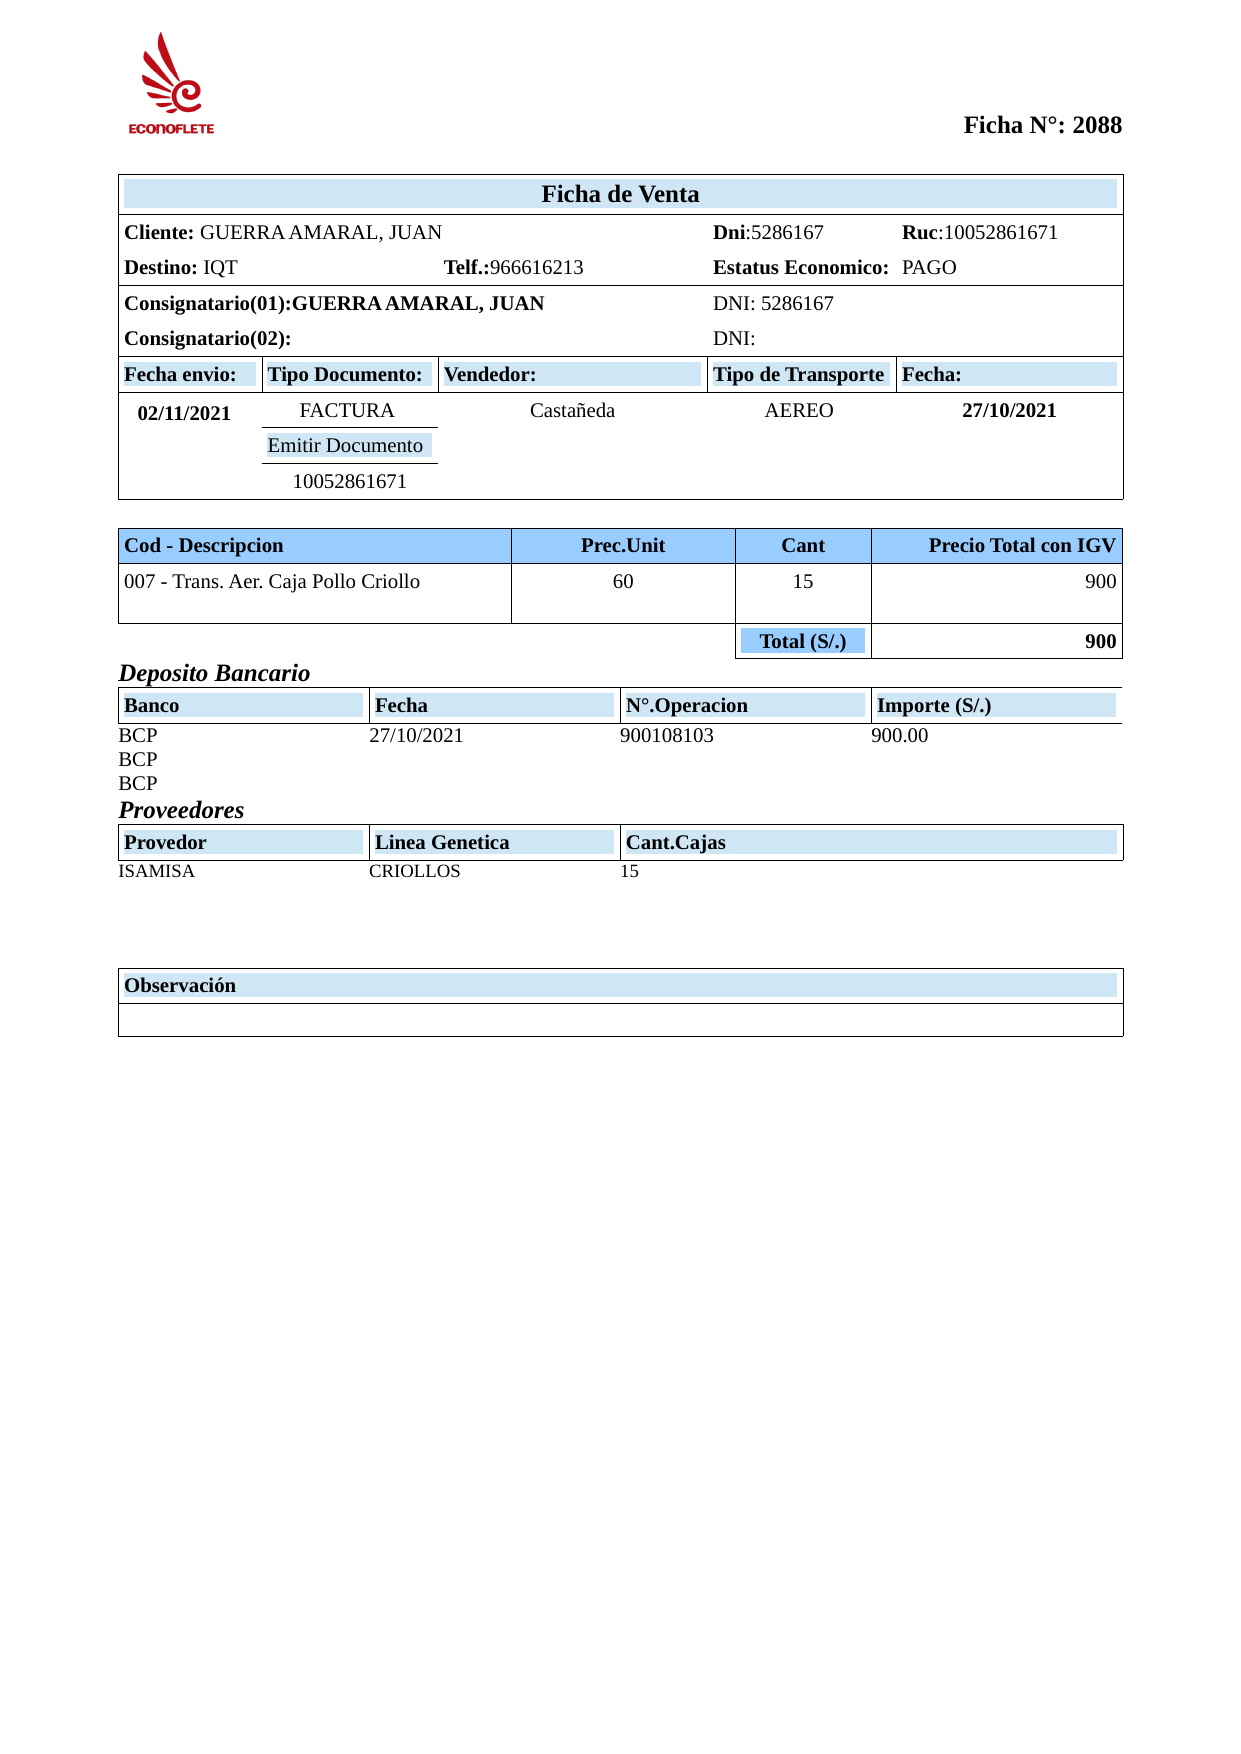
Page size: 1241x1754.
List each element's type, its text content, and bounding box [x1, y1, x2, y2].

table_header Cant [736, 529, 871, 563]
table_header N°.Operacion [621, 688, 871, 723]
table_cell DNI: [707, 321, 1123, 356]
table_cell Estatus Economico: [707, 249, 896, 285]
table_cell [369, 903, 620, 924]
table_cell [871, 771, 1122, 795]
table_header Observación [119, 969, 1123, 1003]
table_cell Dni:5286167 [707, 215, 896, 249]
table_cell [369, 881, 620, 903]
table_cell [620, 747, 871, 771]
table_header Cod - Descripcion [119, 529, 511, 563]
table_cell Total (S/.) [736, 624, 871, 658]
table_cell 15 [736, 564, 871, 623]
table_cell Emitir Documento [262, 428, 438, 463]
table_cell Castañeda [438, 393, 707, 498]
table_cell 900108103 [620, 724, 871, 747]
table_cell [511, 624, 735, 658]
table_cell Tipo de Transporte [708, 357, 896, 392]
table_cell [369, 924, 620, 946]
table_cell PAGO [896, 249, 1123, 285]
table_cell [118, 881, 369, 903]
table_header Ficha de Venta [119, 175, 1123, 214]
table_cell Consignatario(02): [119, 321, 707, 356]
table_cell Consignatario(01):GUERRA AMARAL, JUAN [119, 286, 707, 321]
table_cell 60 [512, 564, 735, 623]
text Deposito Bancario [118, 658, 1122, 687]
table_cell [871, 747, 1122, 771]
table_cell AEREO [707, 393, 896, 498]
table_cell Tipo Documento: [263, 357, 438, 392]
table_cell [620, 924, 1123, 946]
table_cell [118, 946, 369, 967]
table_cell 900.00 [871, 724, 1122, 747]
table_header Provedor [119, 825, 369, 859]
table_cell 900 [872, 624, 1122, 658]
table_header Banco [119, 688, 369, 723]
table_header Cant.Cajas [621, 825, 1123, 859]
table_cell [118, 903, 369, 924]
table_cell CRIOLLOS [369, 861, 620, 881]
table_cell [620, 881, 1123, 903]
table_cell 02/11/2021 [119, 393, 262, 498]
table_cell 15 [620, 861, 1123, 881]
table_cell [620, 946, 1123, 967]
table_header Linea Genetica [370, 825, 620, 859]
table_header Prec.Unit [512, 529, 735, 563]
table_cell Telf.:966616213 [438, 249, 707, 285]
table_cell [620, 903, 1123, 924]
table_cell [118, 924, 369, 946]
table_cell 900 [872, 564, 1122, 623]
table_cell [369, 747, 620, 771]
table_cell [119, 1004, 1123, 1036]
table_cell BCP [118, 771, 369, 795]
table_cell [369, 946, 620, 967]
table_header Precio Total con IGV [872, 529, 1122, 563]
table_cell [369, 771, 620, 795]
table_cell 007 - Trans. Aer. Caja Pollo Criollo [119, 564, 511, 623]
table_cell [620, 771, 871, 795]
table_cell 10052861671 [262, 464, 438, 498]
table_cell FACTURA [262, 393, 438, 427]
table_cell Destino: IQT [119, 249, 438, 285]
picture [118, 31, 225, 134]
table_cell ISAMISA [118, 861, 369, 881]
table_header Importe (S/.) [872, 688, 1122, 723]
table_cell DNI: 5286167 [707, 286, 1123, 321]
table_cell [118, 624, 511, 658]
table_header Fecha [370, 688, 620, 723]
table_cell Cliente: GUERRA AMARAL, JUAN [119, 215, 707, 249]
table_cell Fecha envio: [119, 357, 262, 392]
table_cell Ruc:10052861671 [896, 215, 1123, 249]
table_cell BCP [118, 747, 369, 771]
table_cell 27/10/2021 [369, 724, 620, 747]
table_cell Fecha: [897, 357, 1123, 392]
text Proveedores [118, 795, 1122, 824]
table_cell BCP [118, 724, 369, 747]
table_cell Vendedor: [439, 357, 707, 392]
table_cell 27/10/2021 [896, 393, 1123, 498]
